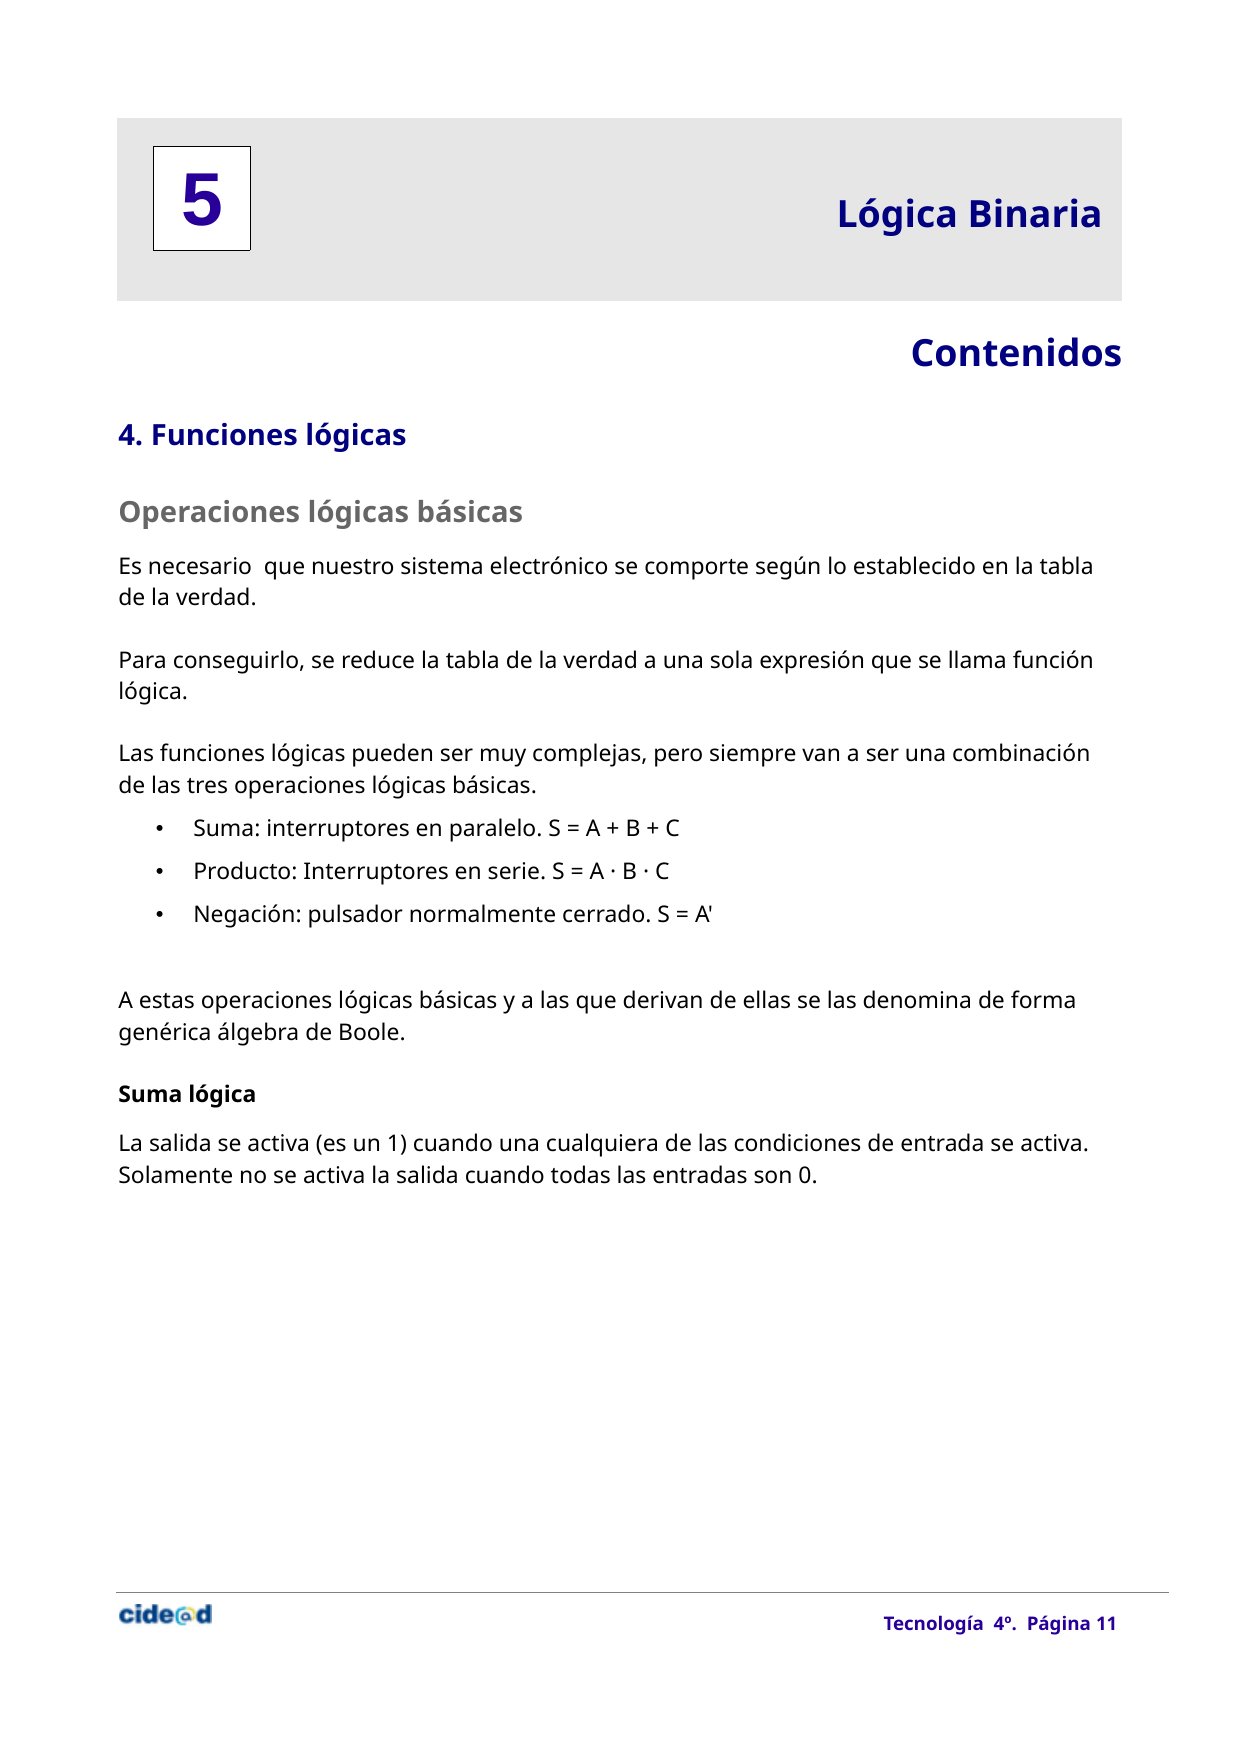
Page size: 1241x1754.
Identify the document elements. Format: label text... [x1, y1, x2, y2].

subtitle 4. Funciones lógicas [118, 414, 1122, 454]
picture [118, 1604, 212, 1627]
subtitle Operaciones lógicas básicas [118, 492, 1122, 531]
title Contenidos [118, 326, 1122, 377]
list Producto: Interruptores en serie. S = A · B · C [156, 855, 1122, 886]
subtitle Suma lógica [118, 1078, 1122, 1109]
text Es necesario que nuestro sistema electrónico se comporte según lo establecido en la tabla de la verdad. Para conseguirlo, se reduce la tabla de la verdad a una sola expresión que se llama función lógica. Las funciones lógicas pueden ser muy complejas, pero siempre van a ser una combinación de las tres operaciones lógicas básicas. [118, 550, 1122, 800]
list Negación: pulsador normalmente cerrado. S = A' [156, 898, 1122, 929]
text La salida se activa (es un 1) cuando una cualquiera de las condiciones de entrada se activa. Solamente no se activa la salida cuando todas las entradas son 0. [118, 1127, 1122, 1190]
text A estas operaciones lógicas básicas y a las que derivan de ellas se las denomina de forma genérica álgebra de Boole. [118, 984, 1122, 1047]
list Suma: interruptores en paralelo. S = A + B + C [156, 812, 1122, 843]
